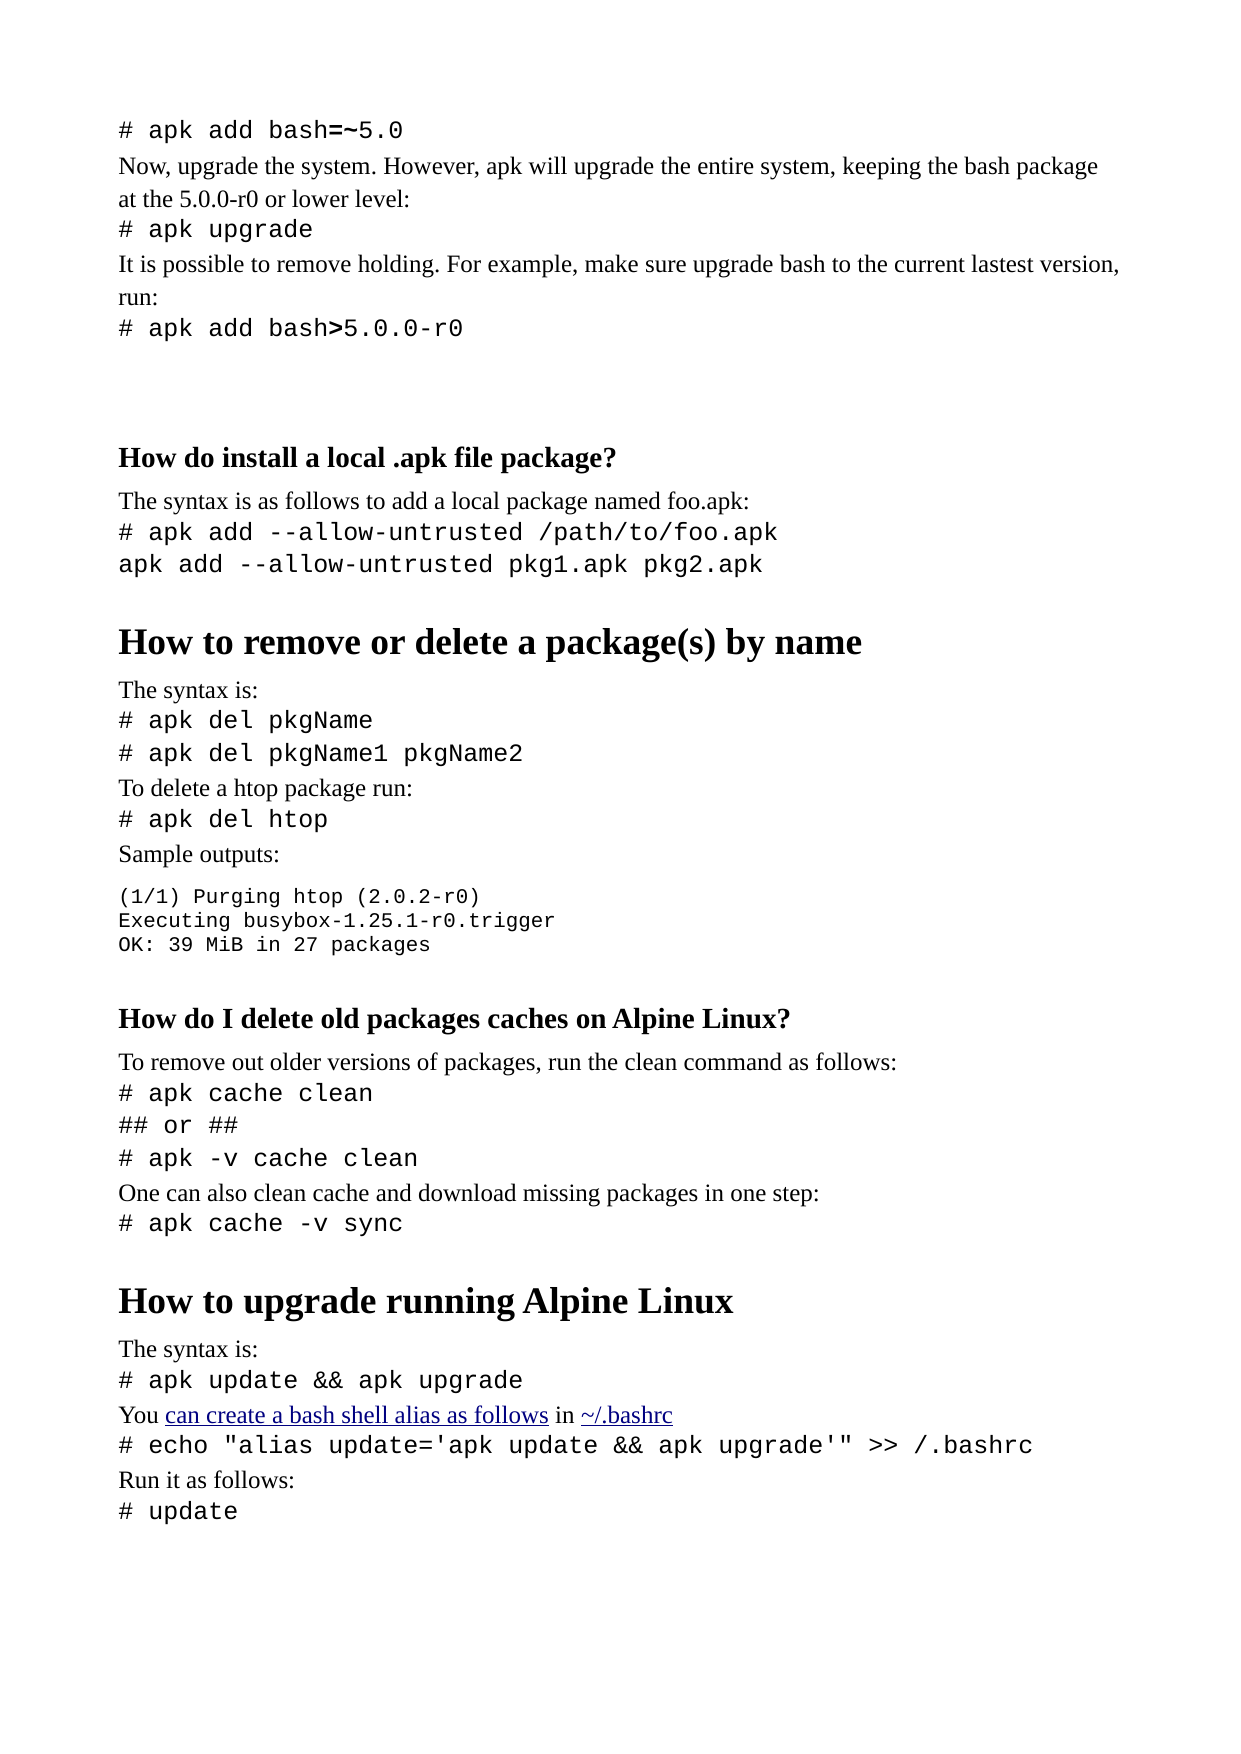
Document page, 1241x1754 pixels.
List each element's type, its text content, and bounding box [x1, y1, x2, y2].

subtitle How to upgrade running Alpine Linux [118, 1279, 1122, 1322]
text Executing busybox-1.25.1-r0.trigger [118, 910, 1122, 934]
subtitle How do I delete old packages caches on Alpine Linux? [118, 1001, 1122, 1035]
subtitle How do install a local .apk file package? [118, 440, 1122, 474]
text # apk add bash=~5.0 Now, upgrade the system. However, apk will upgrade the entire system, keeping the bash package at the 5.0.0-r0 or lower level: # apk upgrade It is possible to remove holding. For example, make sure upgrade bash to the current lastest version, run: # apk add bash>5.0.0-r0 [118, 118, 1122, 407]
text The syntax is: # apk update && apk upgrade You can create a bash shell alias as follows in ~/.bashrc # echo "alias update='apk update && apk upgrade'" >> /.bashrc Run it as follows: # update [118, 1334, 1122, 1527]
text To remove out older versions of packages, run the clean command as follows: # apk cache clean ## or ## # apk -v cache clean One can also clean cache and download missing packages in one step: # apk cache -v sync [118, 1047, 1122, 1239]
text The syntax is: # apk del pkgName # apk del pkgName1 pkgName2 To delete a htop package run: # apk del htop Sample outputs: [118, 675, 1122, 867]
text The syntax is as follows to add a local package named foo.apk: # apk add --allow-untrusted /path/to/foo.apk apk add --allow-untrusted pkg1.apk pkg2.apk [118, 486, 1122, 580]
subtitle How to remove or delete a package(s) by name [118, 619, 1122, 663]
text OK: 39 MiB in 27 packages [118, 934, 1122, 957]
text (1/1) Purging htop (2.0.2-r0) [118, 886, 1122, 910]
